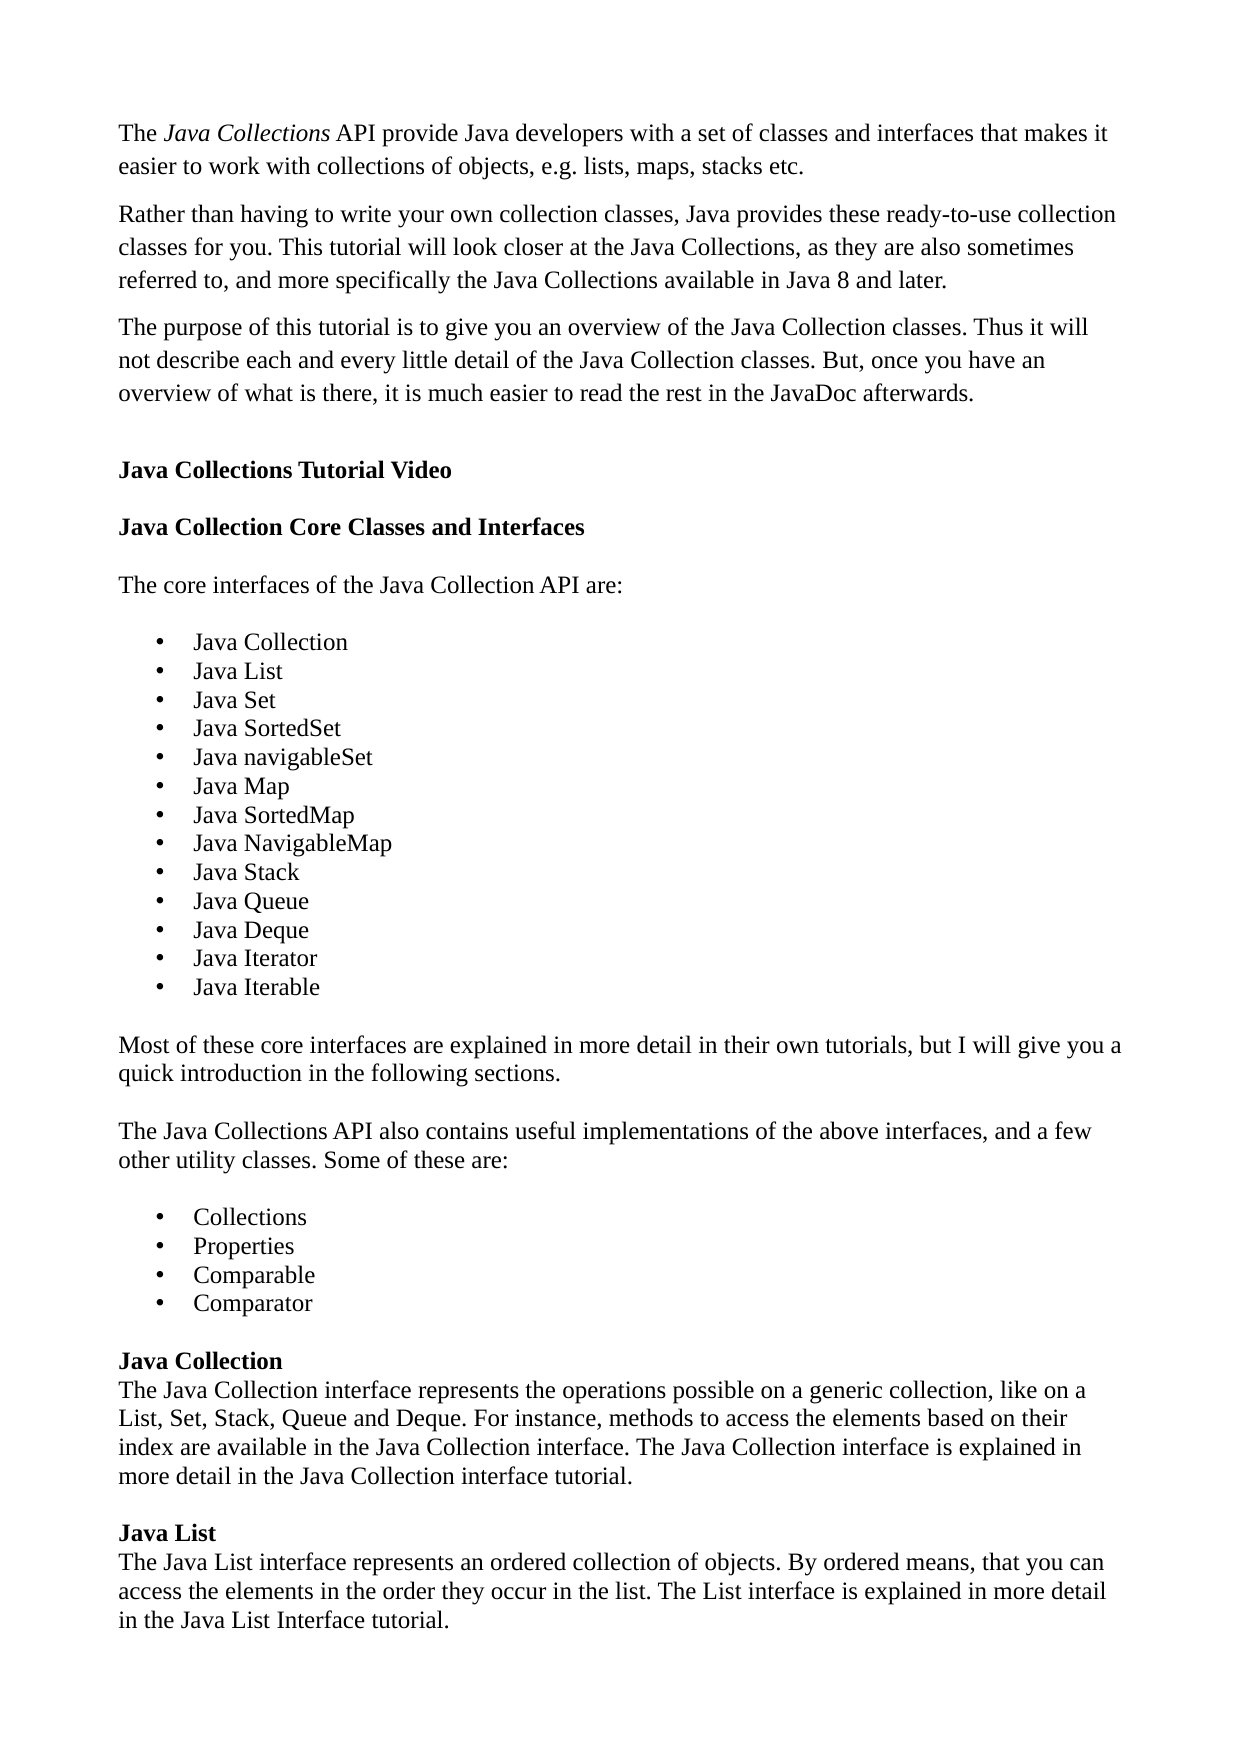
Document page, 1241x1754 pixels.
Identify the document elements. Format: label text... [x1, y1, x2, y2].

text The purpose of this tutorial is to give you an overview of the Java Collection classes. Thus it will not describe each and every little detail of the Java Collection classes. But, once you have an overview of what is there, it is much easier to read the rest in the JavaDoc afterwards. [118, 312, 1122, 407]
list Collections [156, 1202, 1122, 1231]
list Java navigableSet [156, 742, 1122, 771]
list Comparator [156, 1288, 1122, 1317]
list Java Stack [156, 857, 1122, 886]
list Java List [156, 656, 1122, 685]
list Properties [156, 1231, 1122, 1260]
text The Java Collections API provide Java developers with a set of classes and interfaces that makes it easier to work with collections of objects, e.g. lists, maps, stacks etc. [118, 118, 1122, 180]
text The Java Collection interface represents the operations possible on a generic collection, like on a List, Set, Stack, Queue and Deque. For instance, methods to access the elements based on their index are available in the Java Collection interface. The Java Collection interface is explained in more detail in the Java Collection interface tutorial. [118, 1375, 1122, 1490]
text Most of these core interfaces are explained in more detail in their own tutorials, but I will give you a quick introduction in the following sections. [118, 1030, 1122, 1087]
list Java SortedSet [156, 713, 1122, 742]
list Comparable [156, 1260, 1122, 1288]
list Java Iterator [156, 943, 1122, 972]
text Java Collection [118, 1346, 1122, 1375]
list Java NavigableMap [156, 828, 1122, 857]
list Java Collection [156, 627, 1122, 656]
text The core interfaces of the Java Collection API are: [118, 570, 1122, 598]
text Java List [118, 1518, 1122, 1547]
list Java Map [156, 771, 1122, 800]
list Java SortedMap [156, 800, 1122, 828]
list Java Iterable [156, 972, 1122, 1001]
text The Java Collections API also contains useful implementations of the above interfaces, and a few other utility classes. Some of these are: [118, 1116, 1122, 1173]
list Java Set [156, 685, 1122, 713]
list Java Queue [156, 886, 1122, 915]
list Java Deque [156, 915, 1122, 943]
text The Java List interface represents an ordered collection of objects. By ordered means, that you can access the elements in the order they occur in the list. The List interface is explained in more detail in the Java List Interface tutorial. [118, 1547, 1122, 1633]
text Java Collections Tutorial Video [118, 455, 1122, 483]
text Rather than having to write your own collection classes, Java provides these ready-to-use collection classes for you. This tutorial will look closer at the Java Collections, as they are also sometimes referred to, and more specifically the Java Collections available in Java 8 and later. [118, 199, 1122, 293]
text Java Collection Core Classes and Interfaces [118, 512, 1122, 541]
